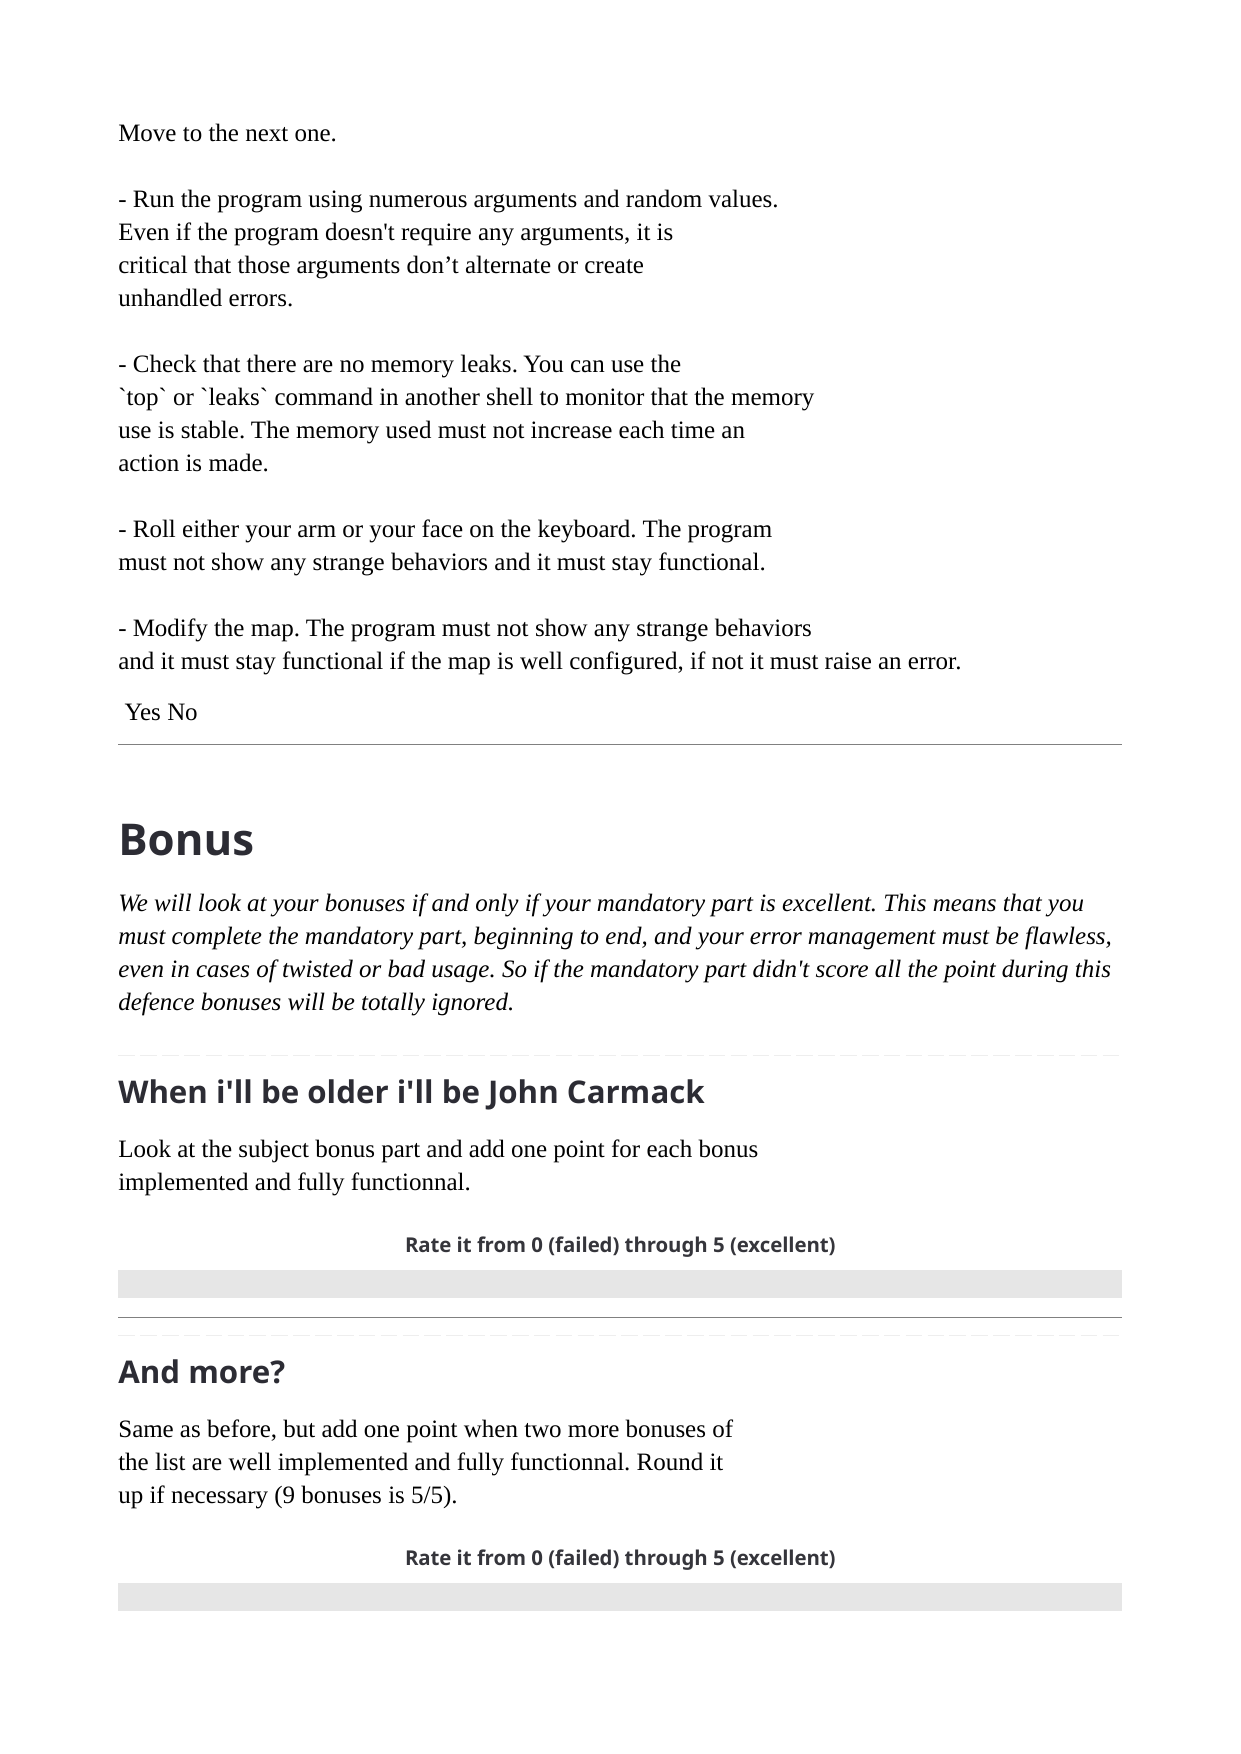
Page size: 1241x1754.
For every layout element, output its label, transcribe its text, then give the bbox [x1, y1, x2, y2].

text Rate it from 0 (failed) through 5 (excellent) [118, 1230, 1122, 1258]
text Look at the subject bonus part and add one point for each bonus implemented and fully functionnal. [118, 1134, 1122, 1196]
subtitle And more? [118, 1335, 1122, 1393]
text We will look at your bonuses if and only if your mandatory part is excellent. This means that you must complete the mandatory part, beginning to end, and your error management must be flawless, even in cases of twisted or bad usage. So if the mandatory part didn't score all the point during this defence bonuses will be totally ignored. [118, 888, 1122, 1016]
text Same as before, but add one point when two more bonuses of the list are well implemented and fully functionnal. Round it up if necessary (9 bonuses is 5/5). [118, 1414, 1122, 1509]
text Yes No [118, 697, 1122, 725]
subtitle Bonus [118, 808, 1122, 868]
text Move to the next one. - Run the program using numerous arguments and random values. Even if the program doesn't require any arguments, it is critical that those arguments don’t alternate or create unhandled errors. - Check that there are no memory leaks. You can use the `top` or `leaks` command in another shell to monitor that the memory use is stable. The memory used must not increase each time an action is made. - Roll either your arm or your face on the keyboard. The program must not show any strange behaviors and it must stay functional. - Modify the map. The program must not show any strange behaviors and it must stay functional if the map is well configured, if not it must raise an error. [118, 118, 1122, 675]
subtitle When i'll be older i'll be John Carmack [118, 1055, 1122, 1113]
text Rate it from 0 (failed) through 5 (excellent) [118, 1543, 1122, 1571]
